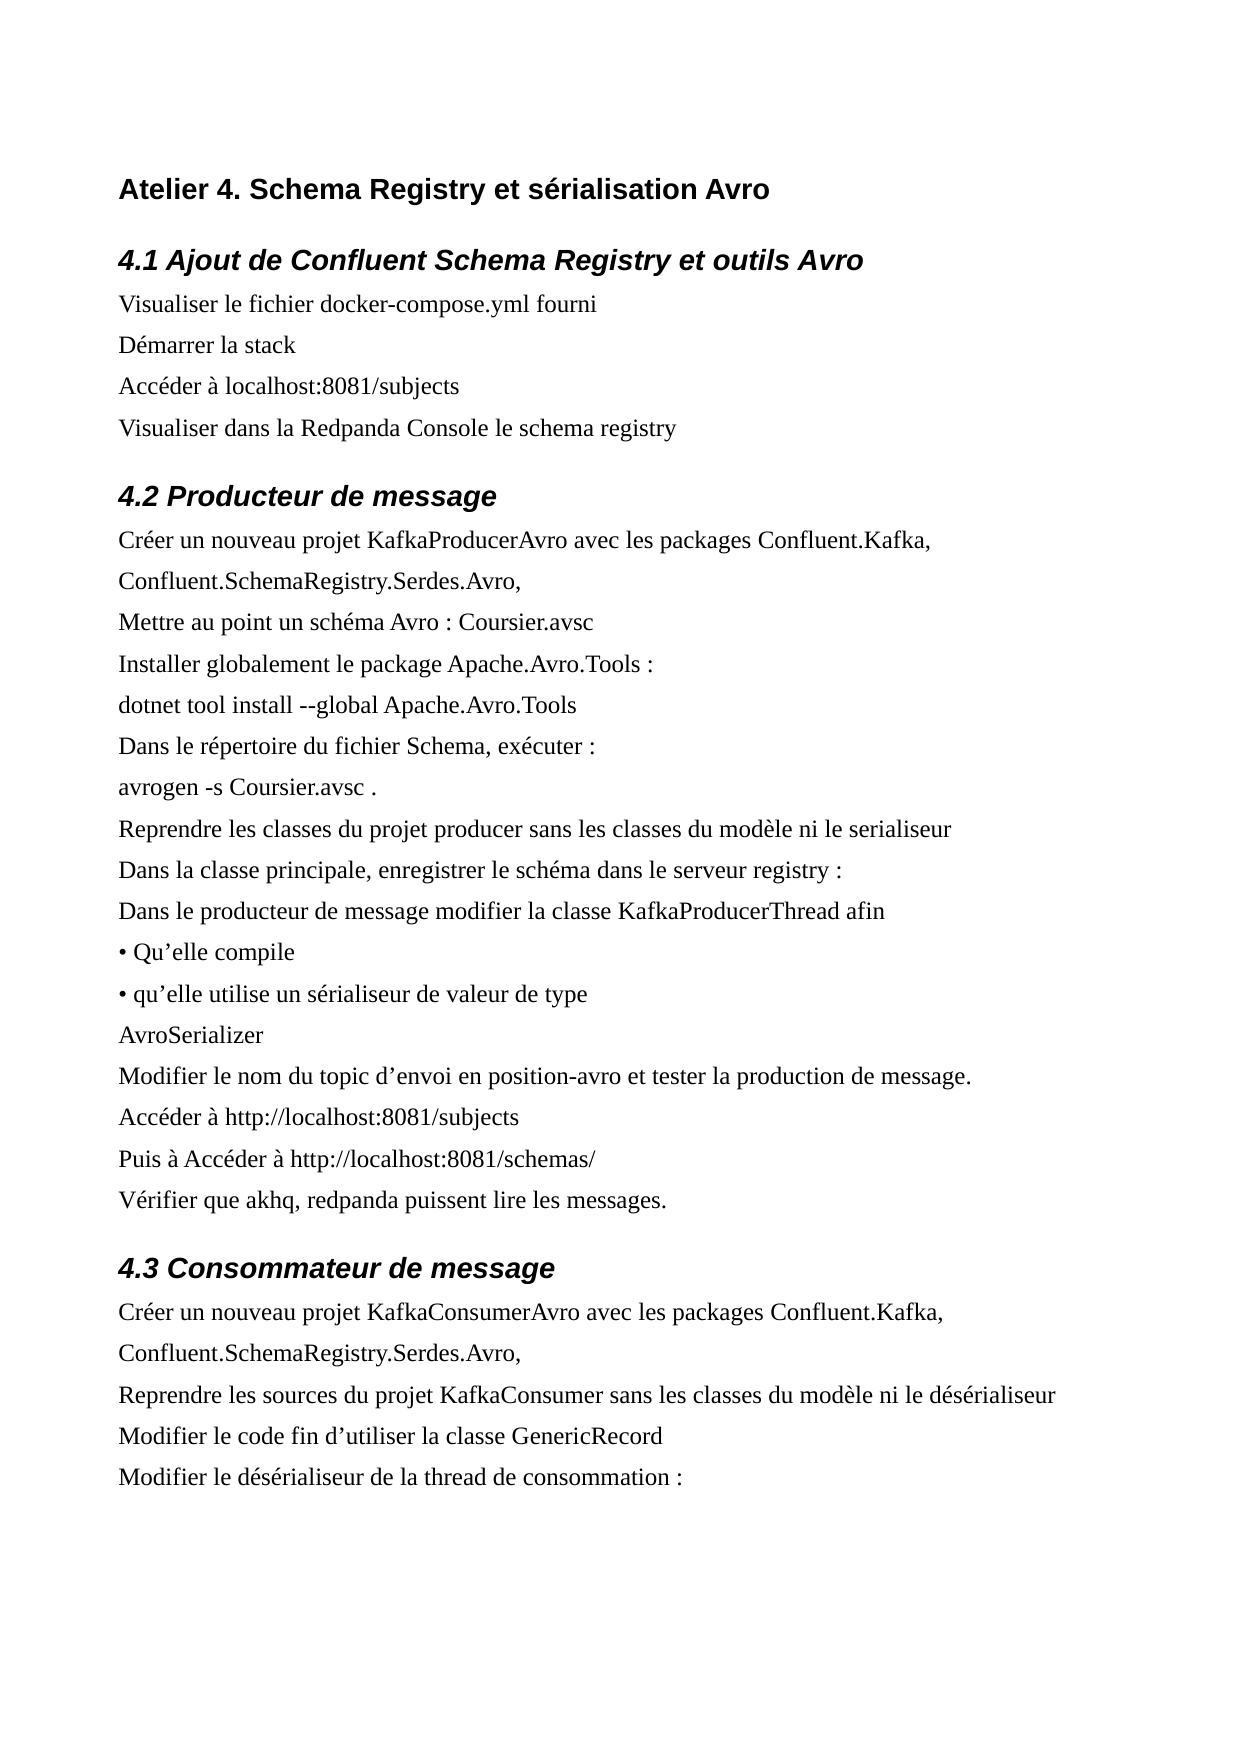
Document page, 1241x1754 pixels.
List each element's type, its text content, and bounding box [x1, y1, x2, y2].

text Accéder à http://localhost:8081/subjects [118, 1102, 1122, 1131]
text Modifier le désérialiseur de la thread de consommation : [118, 1462, 1122, 1491]
text Visualiser le fichier docker-compose.yml fourni [118, 289, 1122, 318]
text Reprendre les sources du projet KafkaConsumer sans les classes du modèle ni le désérialiseur [118, 1380, 1122, 1408]
text Dans le producteur de message modifier la classe KafkaProducerThread afin [118, 896, 1122, 925]
text AvroSerializer [118, 1020, 1122, 1049]
text avrogen -s Coursier.avsc . [118, 772, 1122, 801]
text • Qu’elle compile [118, 937, 1122, 966]
text Modifier le code fin d’utiliser la classe GenericRecord [118, 1421, 1122, 1450]
subtitle 4.2 Producteur de message [118, 479, 1122, 512]
text Créer un nouveau projet KafkaConsumerAvro avec les packages Confluent.Kafka, [118, 1297, 1122, 1326]
text Visualiser dans la Redpanda Console le schema registry [118, 413, 1122, 441]
text Reprendre les classes du projet producer sans les classes du modèle ni le serialiseur [118, 814, 1122, 842]
text Confluent.SchemaRegistry.Serdes.Avro, [118, 1338, 1122, 1367]
text dotnet tool install --global Apache.Avro.Tools [118, 690, 1122, 719]
text Dans la classe principale, enregistrer le schéma dans le serveur registry : [118, 855, 1122, 884]
text Confluent.SchemaRegistry.Serdes.Avro, [118, 566, 1122, 595]
text Installer globalement le package Apache.Avro.Tools : [118, 649, 1122, 677]
text Vérifier que akhq, redpanda puissent lire les messages. [118, 1185, 1122, 1214]
text Puis à Accéder à http://localhost:8081/schemas/ [118, 1144, 1122, 1172]
text Accéder à localhost:8081/subjects [118, 371, 1122, 400]
subtitle 4.1 Ajout de Confluent Schema Registry et outils Avro [118, 243, 1122, 276]
subtitle Atelier 4. Schema Registry et sérialisation Avro [118, 172, 1122, 205]
text Créer un nouveau projet KafkaProducerAvro avec les packages Confluent.Kafka, [118, 525, 1122, 554]
text Dans le répertoire du fichier Schema, exécuter : [118, 731, 1122, 760]
subtitle 4.3 Consommateur de message [118, 1251, 1122, 1285]
text • qu’elle utilise un sérialiseur de valeur de type [118, 979, 1122, 1007]
text Mettre au point un schéma Avro : Coursier.avsc [118, 607, 1122, 636]
text Modifier le nom du topic d’envoi en position-avro et tester la production de message. [118, 1061, 1122, 1090]
text Démarrer la stack [118, 330, 1122, 359]
